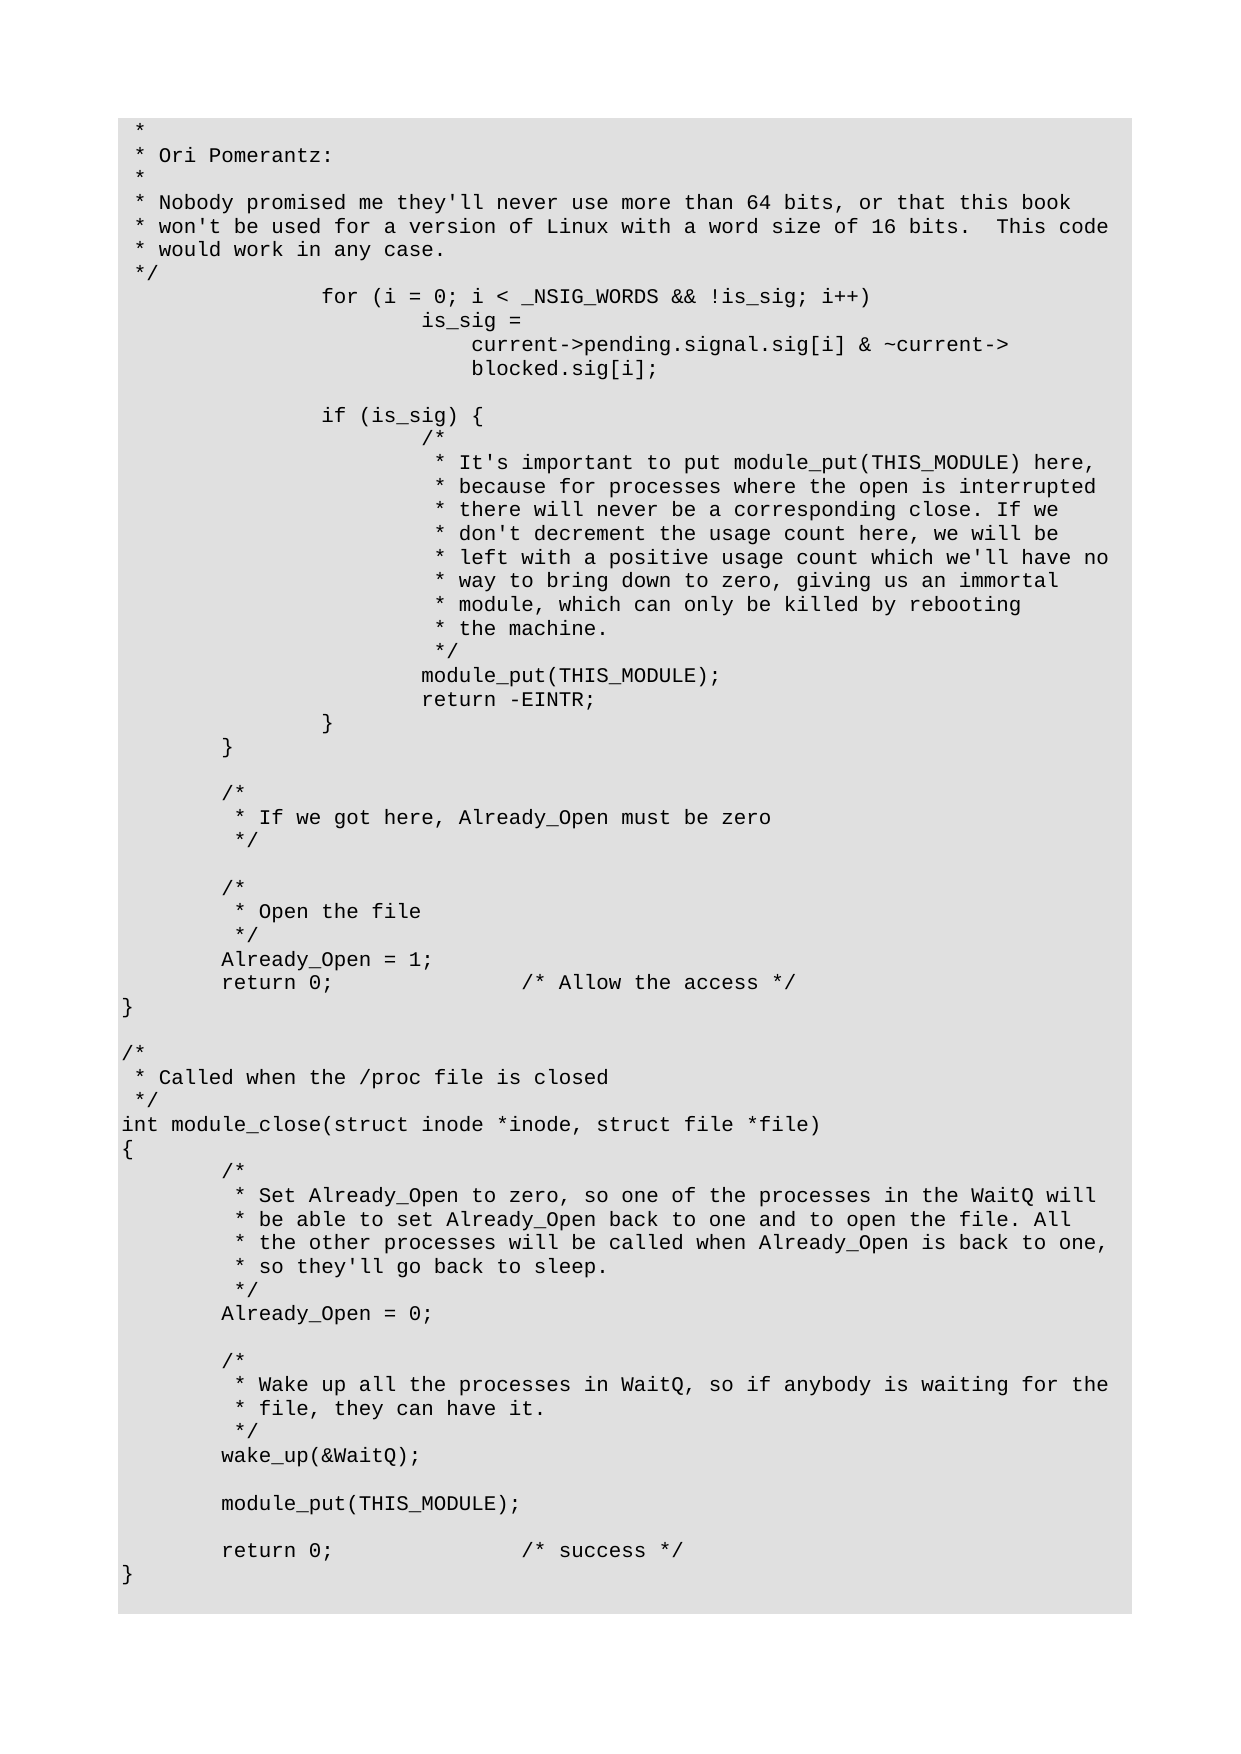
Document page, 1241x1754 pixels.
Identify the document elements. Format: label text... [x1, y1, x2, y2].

table_header * * Ori Pomerantz: * * Nobody promised me they'll never use more than 64 bits, or that this book * won't be used for a version of Linux with a word size of 16 bits. This code * would work in any case. */ for (i = 0; i < _NSIG_WORDS && !is_sig; i++) is_sig = current->pending.signal.sig[i] & ~current-> blocked.sig[i]; if (is_sig) { /* * It's important to put module_put(THIS_MODULE) here, * because for processes where the open is interrupted * there will never be a corresponding close. If we * don't decrement the usage count here, we will be * left with a positive usage count which we'll have no * way to bring down to zero, giving us an immortal * module, which can only be killed by rebooting * the machine. */ module_put(THIS_MODULE); return -EINTR; } } /* * If we got here, Already_Open must be zero */ /* * Open the file */ Already_Open = 1; return 0; /* Allow the access */ } /* * Called when the /proc file is closed */ int module_close(struct inode *inode, struct file *file) { /* * Set Already_Open to zero, so one of the processes in the WaitQ will * be able to set Already_Open back to one and to open the file. All * the other processes will be called when Already_Open is back to one, * so they'll go back to sleep. */ Already_Open = 0; /* * Wake up all the processes in WaitQ, so if anybody is waiting for the * file, they can have it. */ wake_up(&WaitQ); module_put(THIS_MODULE); return 0; /* success */ } [118, 118, 1132, 1614]
